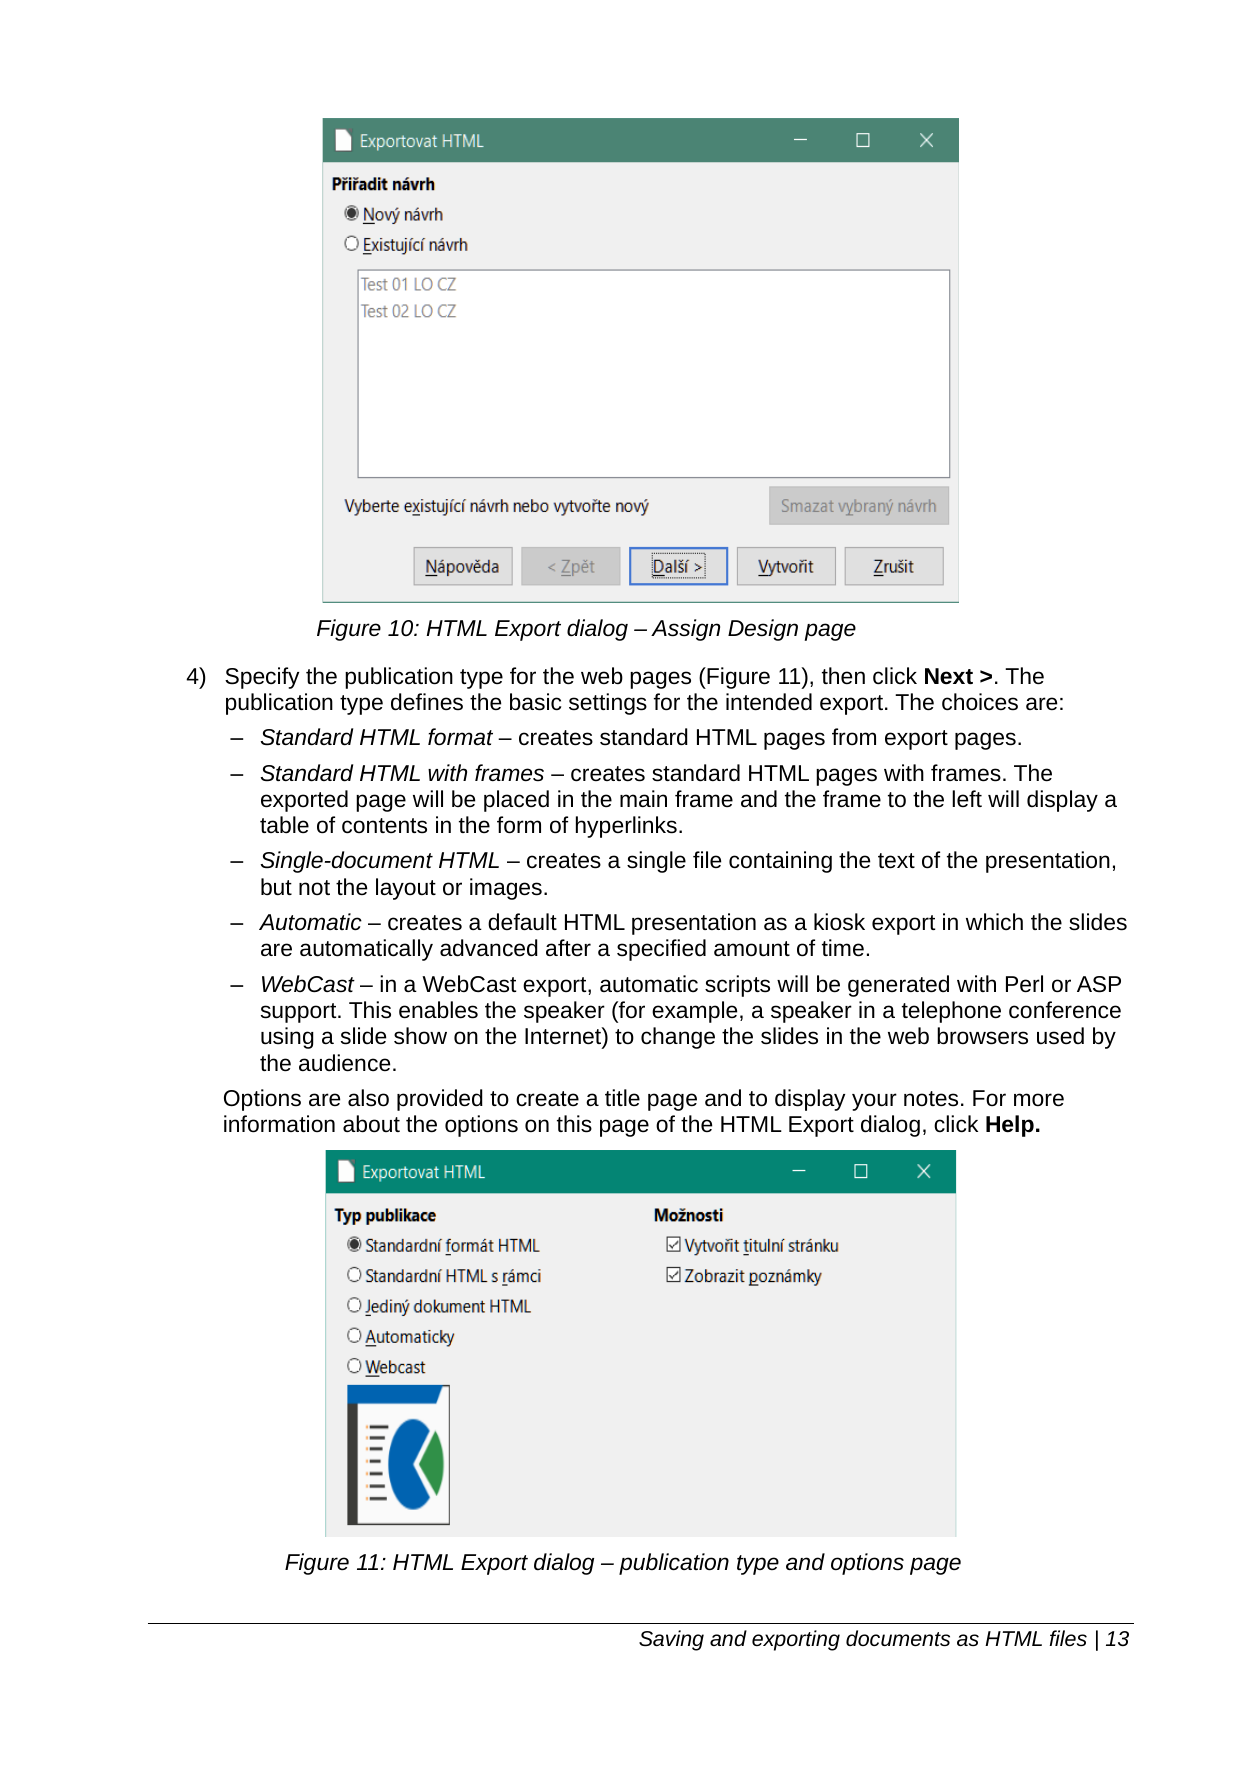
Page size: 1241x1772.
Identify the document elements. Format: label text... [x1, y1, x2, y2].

list WebCast – in a WebCast export, automatic scripts will be generated with Perl or ASP support. This enables the speaker (for example, a speaker in a telephone conference using a slide show on the Internet) to change the slides in the web browsers used by the audience. [230, 971, 1134, 1076]
picture [322, 118, 959, 603]
picture [325, 1150, 957, 1537]
list Automatic – creates a default HTML presentation as a kiosk export in which the slides are automatically advanced after a specified amount of time. [230, 909, 1134, 962]
text Options are also provided to create a title page and to display your notes. For more information about the options on this page of the HTML Export dialog, click Help. [223, 1085, 1134, 1137]
list Single-document HTML – creates a single file containing the text of the presentation, but not the layout or images. [230, 847, 1134, 900]
text Figure 11: HTML Export dialog – publication type and options page [284, 1548, 997, 1575]
list Specify the publication type for the web pages (Figure 11), then click Next >. The publication type defines the basic settings for the intended export. The choices are: [207, 663, 1134, 715]
list Standard HTML with frames – creates standard HTML pages with frames. The exported page will be placed in the main frame and the frame to the left will display a table of contents in the form of hyperlinks. [230, 759, 1134, 838]
list Standard HTML format – creates standard HTML pages from export pages. [230, 724, 1134, 751]
text Figure 10: HTML Export dialog – Assign Design page [316, 614, 965, 641]
